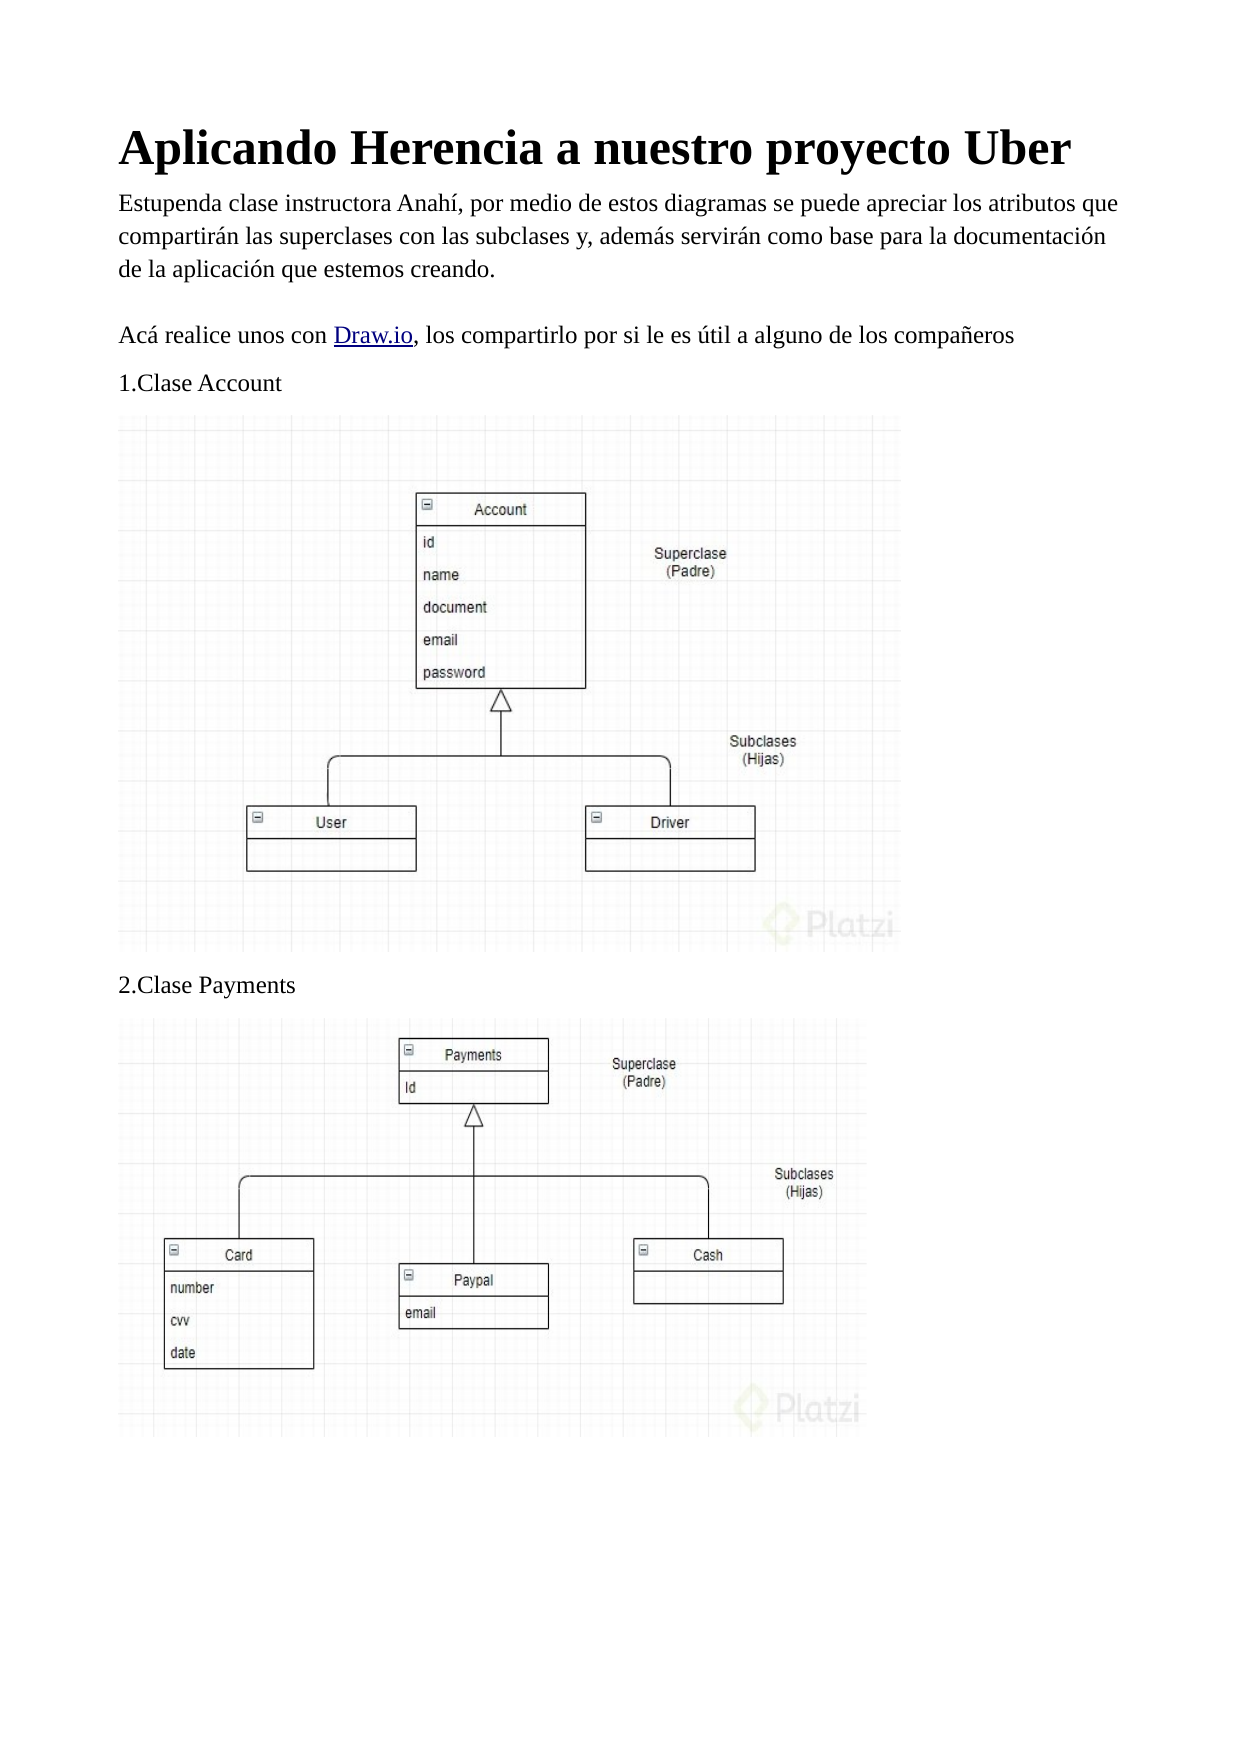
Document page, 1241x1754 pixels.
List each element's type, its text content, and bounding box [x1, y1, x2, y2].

subtitle Aplicando Herencia a nuestro proyecto Uber [118, 118, 1122, 176]
list Clase Payments [118, 971, 1122, 999]
text Estupenda clase instructora Anahí, por medio de estos diagramas se puede apreciar los atributos que compartirán las superclases con las subclases y, además servirán como base para la documentación de la aplicación que estemos creando. Acá realice unos con Draw.io, los compartirlo por si le es útil a alguno de los compañeros [118, 188, 1122, 349]
picture [118, 1018, 867, 1437]
picture [118, 415, 901, 952]
list Clase Account [118, 368, 1122, 397]
